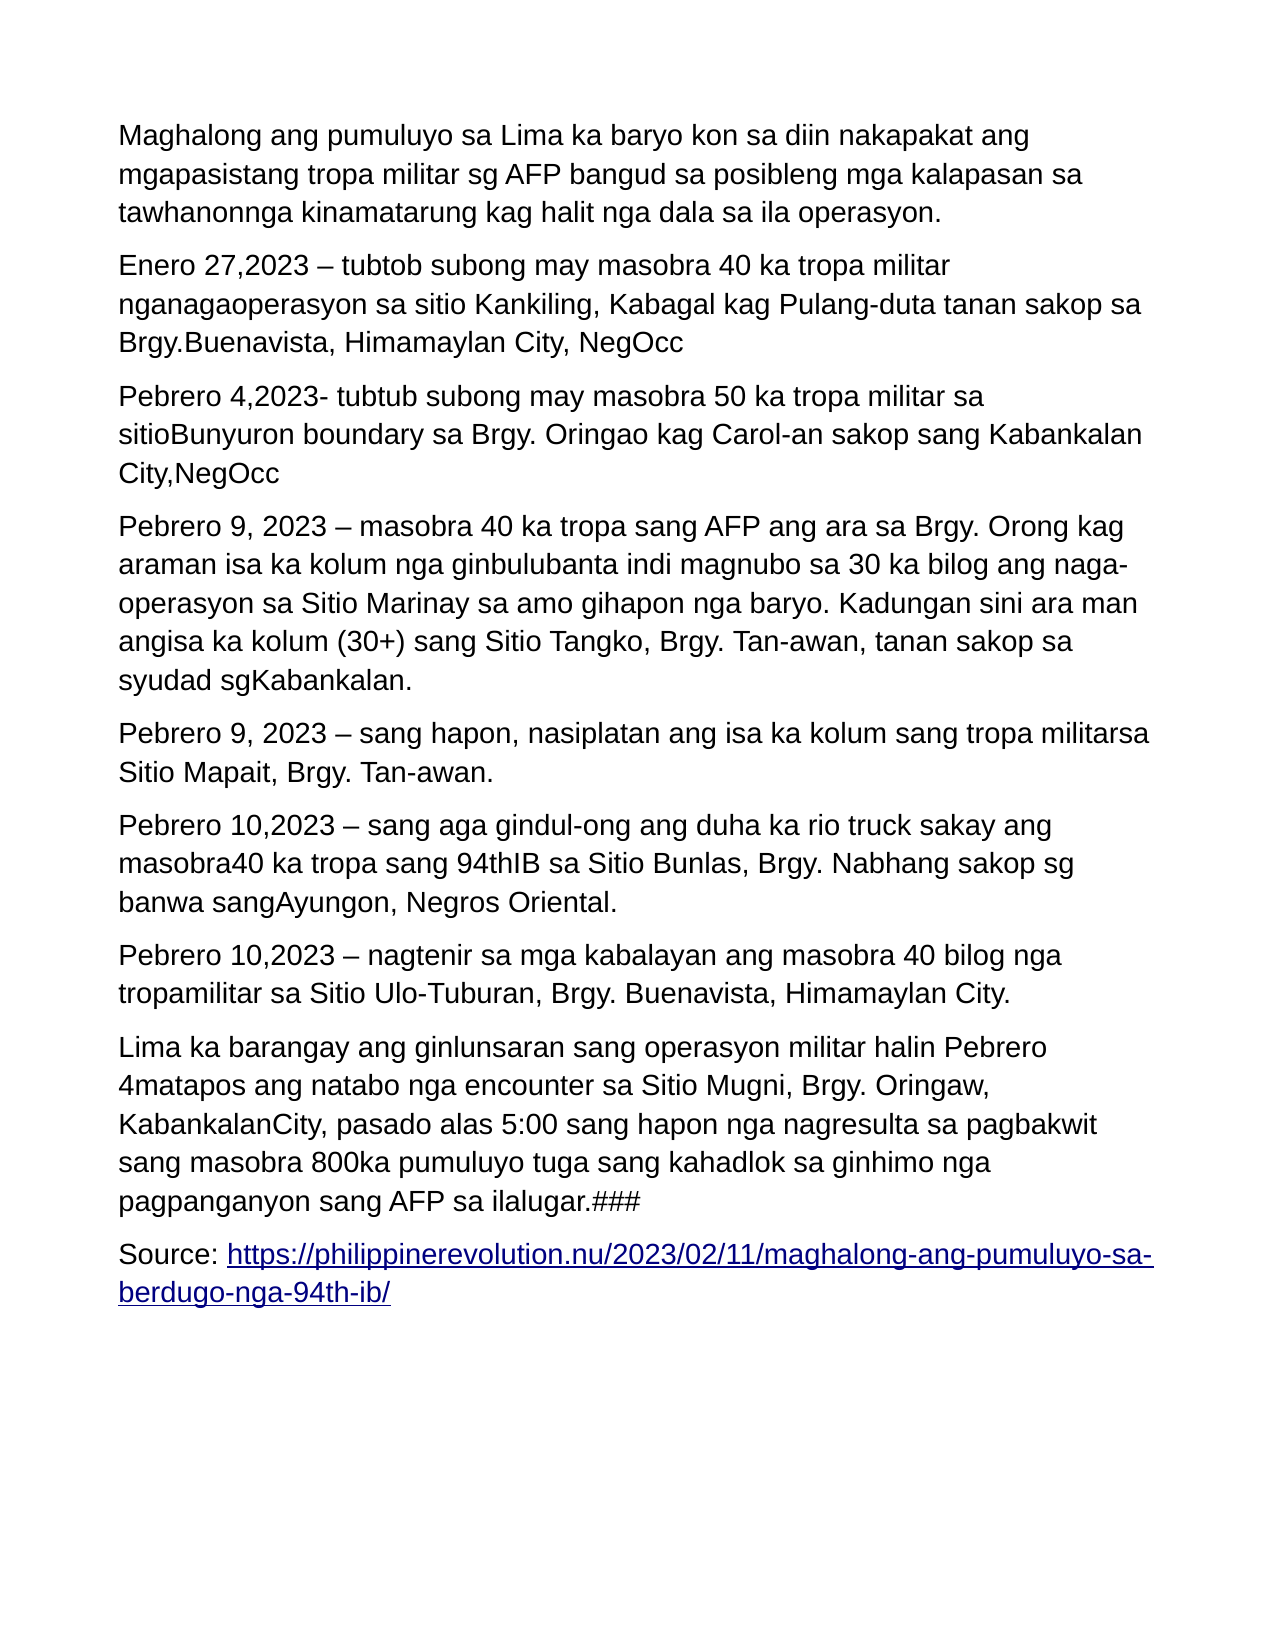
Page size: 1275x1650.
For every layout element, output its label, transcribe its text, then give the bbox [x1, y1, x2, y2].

text Pebrero 9, 2023 – masobra 40 ka tropa sang AFP ang ara sa Brgy. Orong kag araman isa ka kolum nga ginbulubanta indi magnubo sa 30 ka bilog ang naga-operasyon sa Sitio Marinay sa amo gihapon nga baryo. Kadungan sini ara man angisa ka kolum (30+) sang Sitio Tangko, Brgy. Tan-awan, tanan sakop sa syudad sgKabankalan. [118, 509, 1157, 696]
text Pebrero 9, 2023 – sang hapon, nasiplatan ang isa ka kolum sang tropa militarsa Sitio Mapait, Brgy. Tan-awan. [118, 716, 1157, 788]
text Enero 27,2023 – tubtob subong may masobra 40 ka tropa militar nganagaoperasyon sa sitio Kankiling, Kabagal kag Pulang-duta tanan sakop sa Brgy.Buenavista, Himamaylan City, NegOcc [118, 248, 1157, 359]
text Source: https://philippinerevolution.nu/2023/02/11/maghalong-ang-pumuluyo-sa-berdugo-nga-94th-ib/ [118, 1237, 1157, 1309]
text Maghalong ang pumuluyo sa Lima ka baryo kon sa diin nakapakat ang mgapasistang tropa militar sg AFP bangud sa posibleng mga kalapasan sa tawhanonnga kinamatarung kag halit nga dala sa ila operasyon. [118, 118, 1157, 229]
text Pebrero 10,2023 – nagtenir sa mga kabalayan ang masobra 40 bilog nga tropamilitar sa Sitio Ulo-Tuburan, Brgy. Buenavista, Himamaylan City. [118, 938, 1157, 1010]
text Pebrero 4,2023- tubtub subong may masobra 50 ka tropa militar sa sitioBunyuron boundary sa Brgy. Oringao kag Carol-an sakop sang Kabankalan City,NegOcc [118, 378, 1157, 489]
text Lima ka barangay ang ginlunsaran sang operasyon militar halin Pebrero 4matapos ang natabo nga encounter sa Sitio Mugni, Brgy. Oringaw, KabankalanCity, pasado alas 5:00 sang hapon nga nagresulta sa pagbakwit sang masobra 800ka pumuluyo tuga sang kahadlok sa ginhimo nga pagpanganyon sang AFP sa ilalugar.### [118, 1029, 1157, 1217]
text Pebrero 10,2023 – sang aga gindul-ong ang duha ka rio truck sakay ang masobra40 ka tropa sang 94thIB sa Sitio Bunlas, Brgy. Nabhang sakop sg banwa sangAyungon, Negros Oriental. [118, 808, 1157, 918]
